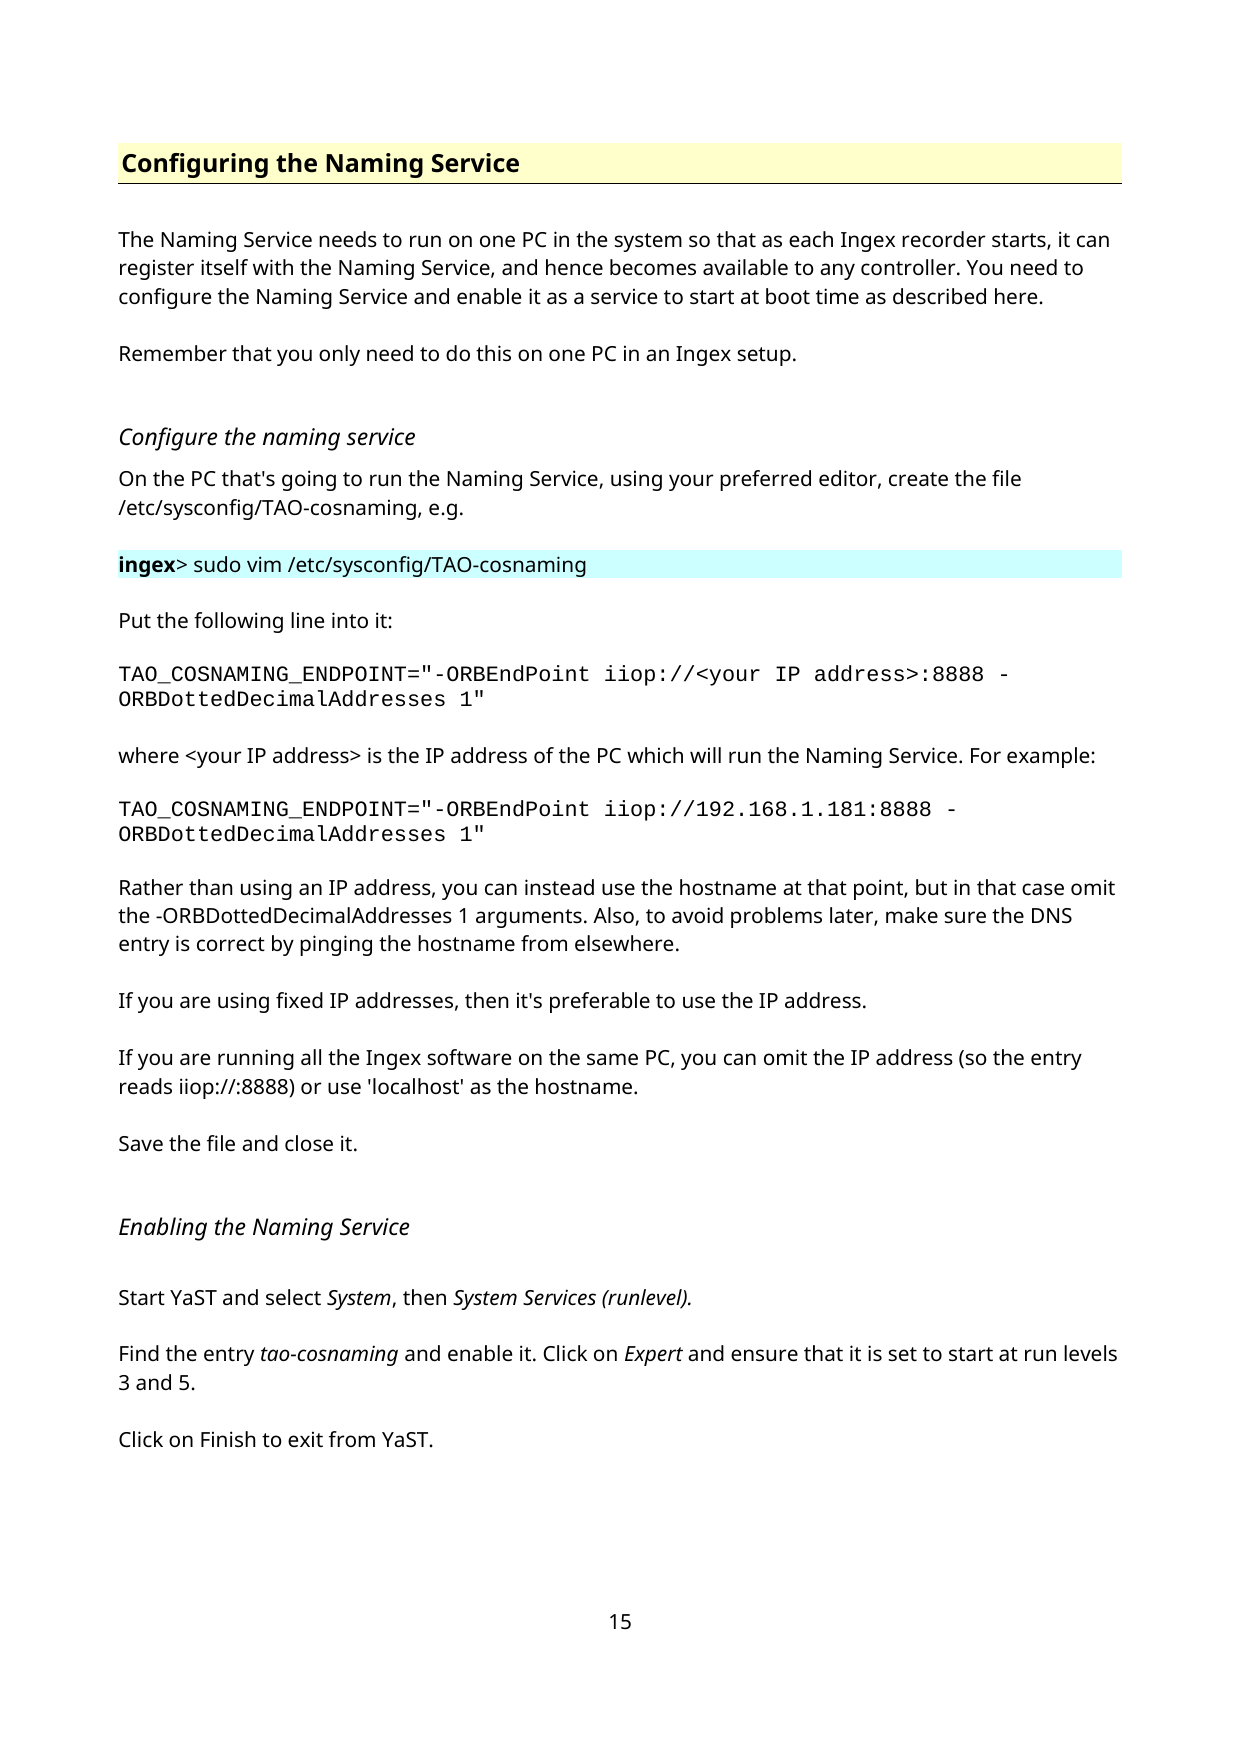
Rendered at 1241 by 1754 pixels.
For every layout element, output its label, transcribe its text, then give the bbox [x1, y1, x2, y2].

text TAO_COSNAMING_ENDPOINT="-ORBEndPoint iiop://192.168.1.181:8888 -ORBDottedDecimalAddresses 1" [118, 798, 1122, 848]
text ingex> sudo vim /etc/sysconfig/TAO-cosnaming [118, 550, 1122, 578]
text TAO_COSNAMING_ENDPOINT="-ORBEndPoint iiop://<your IP address>:8888 -ORBDottedDecimalAddresses 1" [118, 663, 1122, 713]
text Start YaST and select System, then System Services (runlevel). [118, 1283, 1122, 1311]
text Put the following line into it: [118, 607, 1122, 635]
text If you are using fixed IP addresses, then it's preferable to use the IP address. [118, 986, 1122, 1015]
text The Naming Service needs to run on one PC in the system so that as each Ingex recorder starts, it can register itself with the Naming Service, and hence becomes available to any controller. You need to configure the Naming Service and enable it as a service to start at boot time as described here. [118, 225, 1122, 310]
subtitle Configuring the Naming Service [118, 143, 1122, 183]
text where <your IP address> is the IP address of the PC which will run the Naming Service. For example: [118, 741, 1122, 770]
text If you are running all the Ingex software on the same PC, you can omit the IP address (so the entry reads iiop://:8888) or use 'localhost' as the hostname. [118, 1043, 1122, 1100]
text Rather than using an IP address, you can instead use the hostname at that point, but in that case omit the -ORBDottedDecimalAddresses 1 arguments. Also, to avoid problems later, make sure the DNS entry is correct by pinging the hostname from elsewhere. [118, 873, 1122, 958]
text Remember that you only need to do this on one PC in an Ingex setup. [118, 339, 1122, 367]
text Find the entry tao-cosnaming and enable it. Click on Expert and ensure that it is set to start at run levels 3 and 5. [118, 1339, 1122, 1396]
subtitle Enabling the Naming Service [118, 1211, 1122, 1242]
text Save the file and close it. [118, 1129, 1122, 1157]
subtitle Configure the naming service [118, 421, 1122, 452]
text On the PC that's going to run the Naming Service, using your preferred editor, create the file /etc/sysconfig/TAO-cosnaming, e.g. [118, 464, 1122, 521]
text Click on Finish to exit from YaST. [118, 1425, 1122, 1453]
